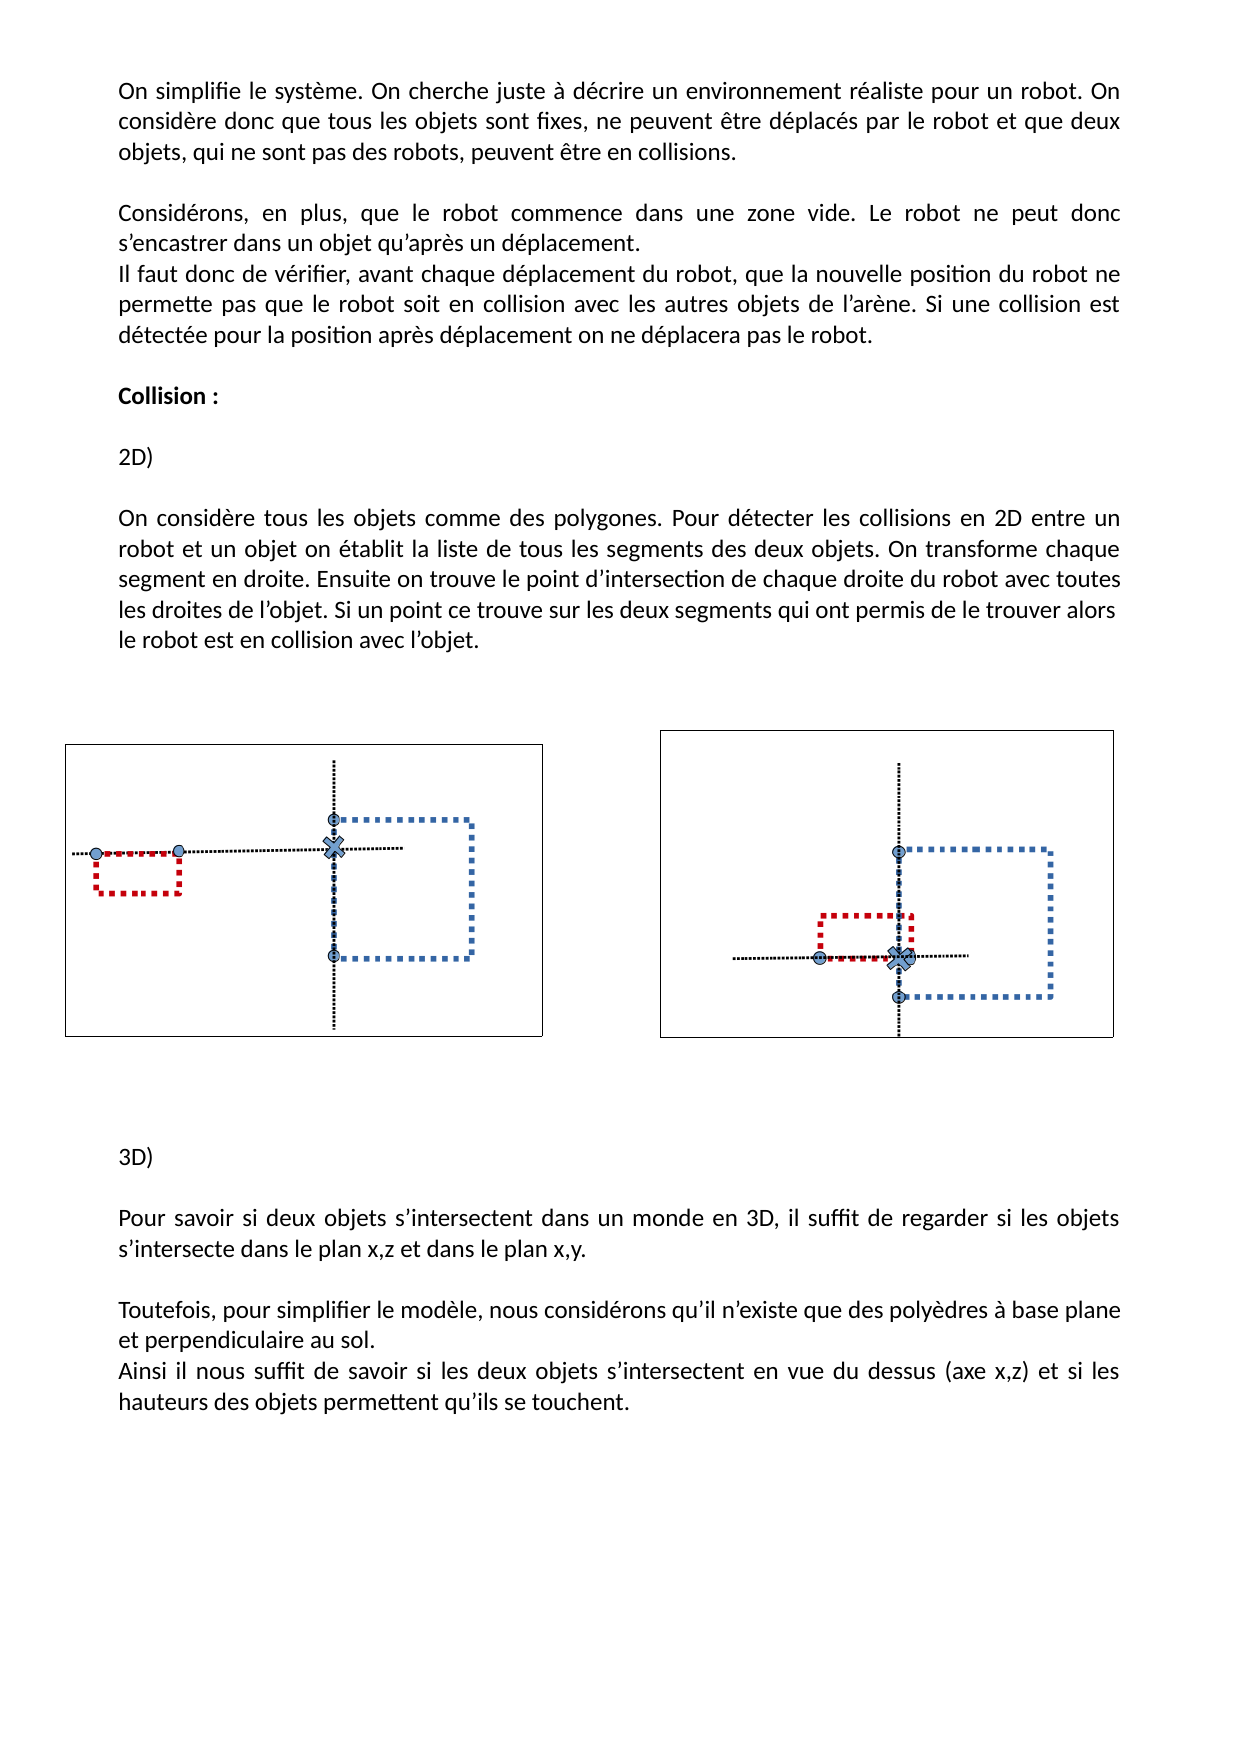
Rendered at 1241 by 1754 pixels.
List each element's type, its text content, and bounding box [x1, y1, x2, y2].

text Pour savoir si deux objets s’intersectent dans un monde en 3D, il suffit de regarder si les objets s’intersecte dans le plan x,z et dans le plan x,y. [118, 1202, 1122, 1263]
text Considérons, en plus, que le robot commence dans une zone vide. Le robot ne peut donc s’encastrer dans un objet qu’après un déplacement. [118, 197, 1122, 258]
text On considère tous les objets comme des polygones. Pour détecter les collisions en 2D entre un robot et un objet on établit la liste de tous les segments des deux objets. On transforme chaque segment en droite. Ensuite on trouve le point d’intersection de chaque droite du robot avec toutes les droites de l’objet. Si un point ce trouve sur les deux segments qui ont permis de le trouver alors [118, 502, 1122, 624]
picture [66, 756, 537, 1036]
text Collision : [118, 380, 1122, 411]
text On simplifie le système. On cherche juste à décrire un environnement réaliste pour un robot. On considère donc que tous les objets sont fixes, ne peuvent être déplacés par le robot et que deux objets, qui ne sont pas des robots, peuvent être en collisions. [118, 75, 1122, 167]
picture [661, 742, 1113, 1037]
text Robot et objet pas en collision [537, 757, 542, 1036]
text Toutefois, pour simplifier le modèle, nous considérons qu’il n’existe que des polyèdres à base plane et perpendiculaire au sol. [118, 1294, 1122, 1355]
text 3D) [118, 1141, 1122, 1172]
text le robot est en collision avec l’objet. [118, 624, 1122, 655]
text Ainsi il nous suffit de savoir si les deux objets s’intersectent en vue du dessus (axe x,z) et si les hauteurs des objets permettent qu’ils se touchent. [118, 1355, 1122, 1416]
text Il faut donc de vérifier, avant chaque déplacement du robot, que la nouvelle position du robot ne permette pas que le robot soit en collision avec les autres objets de l’arène. Si une collision est détectée pour la position après déplacement on ne déplacera pas le robot. [118, 258, 1122, 350]
text 2D) [118, 441, 1122, 472]
